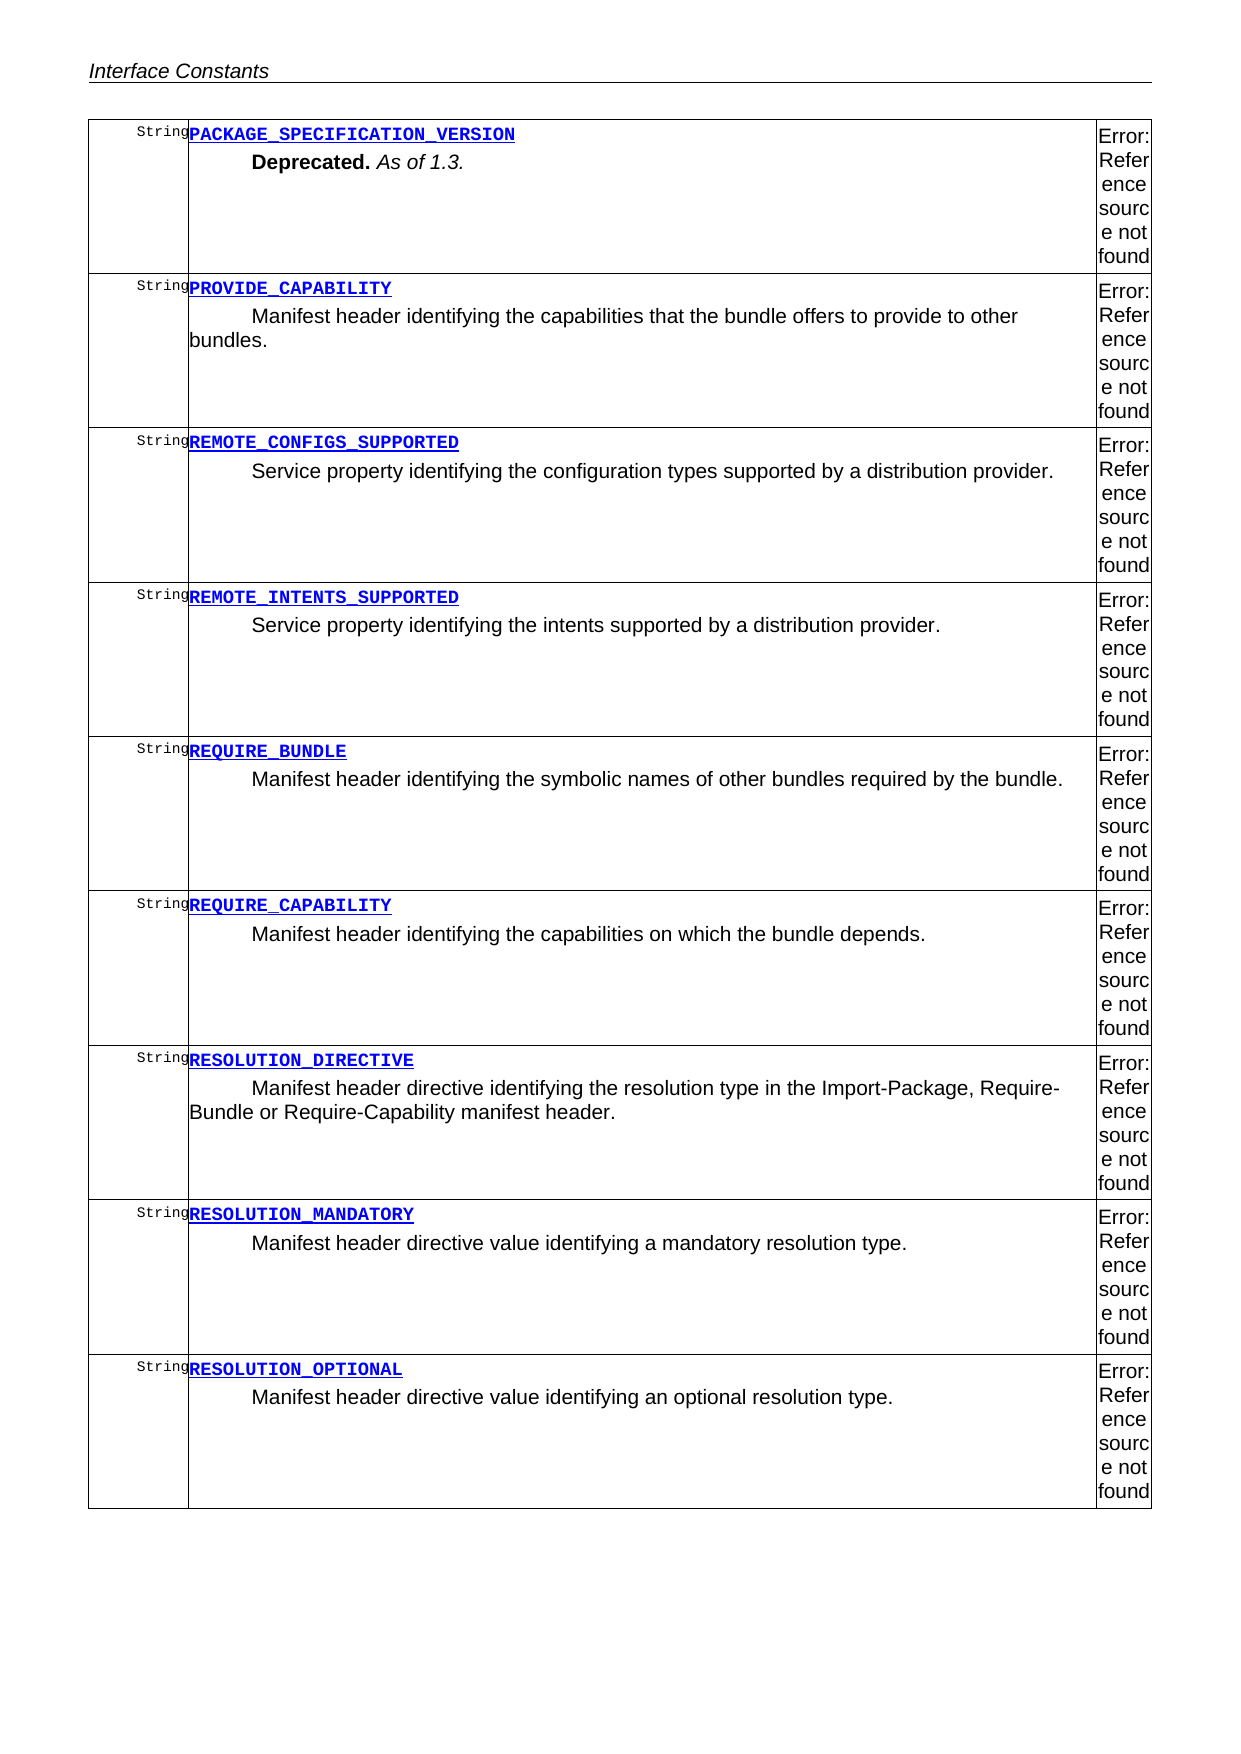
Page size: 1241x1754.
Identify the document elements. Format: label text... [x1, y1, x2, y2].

table_cell String [89, 583, 188, 736]
table_cell RESOLUTION_MANDATORY Manifest header directive value identifying a mandatory resolution type. [189, 1200, 1096, 1353]
table_cell Error: Reference source not found [1097, 1200, 1151, 1353]
table_cell Error: Reference source not found [1097, 274, 1151, 427]
table_cell PROVIDE_CAPABILITY Manifest header identifying the capabilities that the bundle offers to provide to other bundles. [189, 274, 1096, 427]
table_cell RESOLUTION_DIRECTIVE Manifest header directive identifying the resolution type in the Import-Package, Require-Bundle or Require-Capability manifest header. [189, 1046, 1096, 1199]
table_cell Error: Reference source not found [1097, 583, 1151, 736]
table_cell REMOTE_CONFIGS_SUPPORTED Service property identifying the configuration types supported by a distribution provider. [189, 428, 1096, 582]
table_cell RESOLUTION_OPTIONAL Manifest header directive value identifying an optional resolution type. [189, 1355, 1096, 1508]
table_cell String [89, 1046, 188, 1199]
table_cell Error: Reference source not found [1097, 1355, 1151, 1508]
table_cell String [89, 120, 188, 273]
table_cell Error: Reference source not found [1097, 891, 1151, 1045]
table_cell Error: Reference source not found [1097, 1046, 1151, 1199]
table_cell String [89, 1200, 188, 1353]
table_cell String [89, 1355, 188, 1508]
table_cell String [89, 737, 188, 890]
table_cell REQUIRE_BUNDLE Manifest header identifying the symbolic names of other bundles required by the bundle. [189, 737, 1096, 890]
table_cell Error: Reference source not found [1097, 737, 1151, 890]
table_cell Error: Reference source not found [1097, 428, 1151, 582]
table_cell String [89, 274, 188, 427]
table_cell String [89, 428, 188, 582]
table_cell String [89, 891, 188, 1045]
table_cell Error: Reference source not found [1097, 120, 1151, 273]
table_cell REQUIRE_CAPABILITY Manifest header identifying the capabilities on which the bundle depends. [189, 891, 1096, 1045]
table_cell PACKAGE_SPECIFICATION_VERSION Deprecated. As of 1.3. [189, 120, 1096, 273]
table_cell REMOTE_INTENTS_SUPPORTED Service property identifying the intents supported by a distribution provider. [189, 583, 1096, 736]
